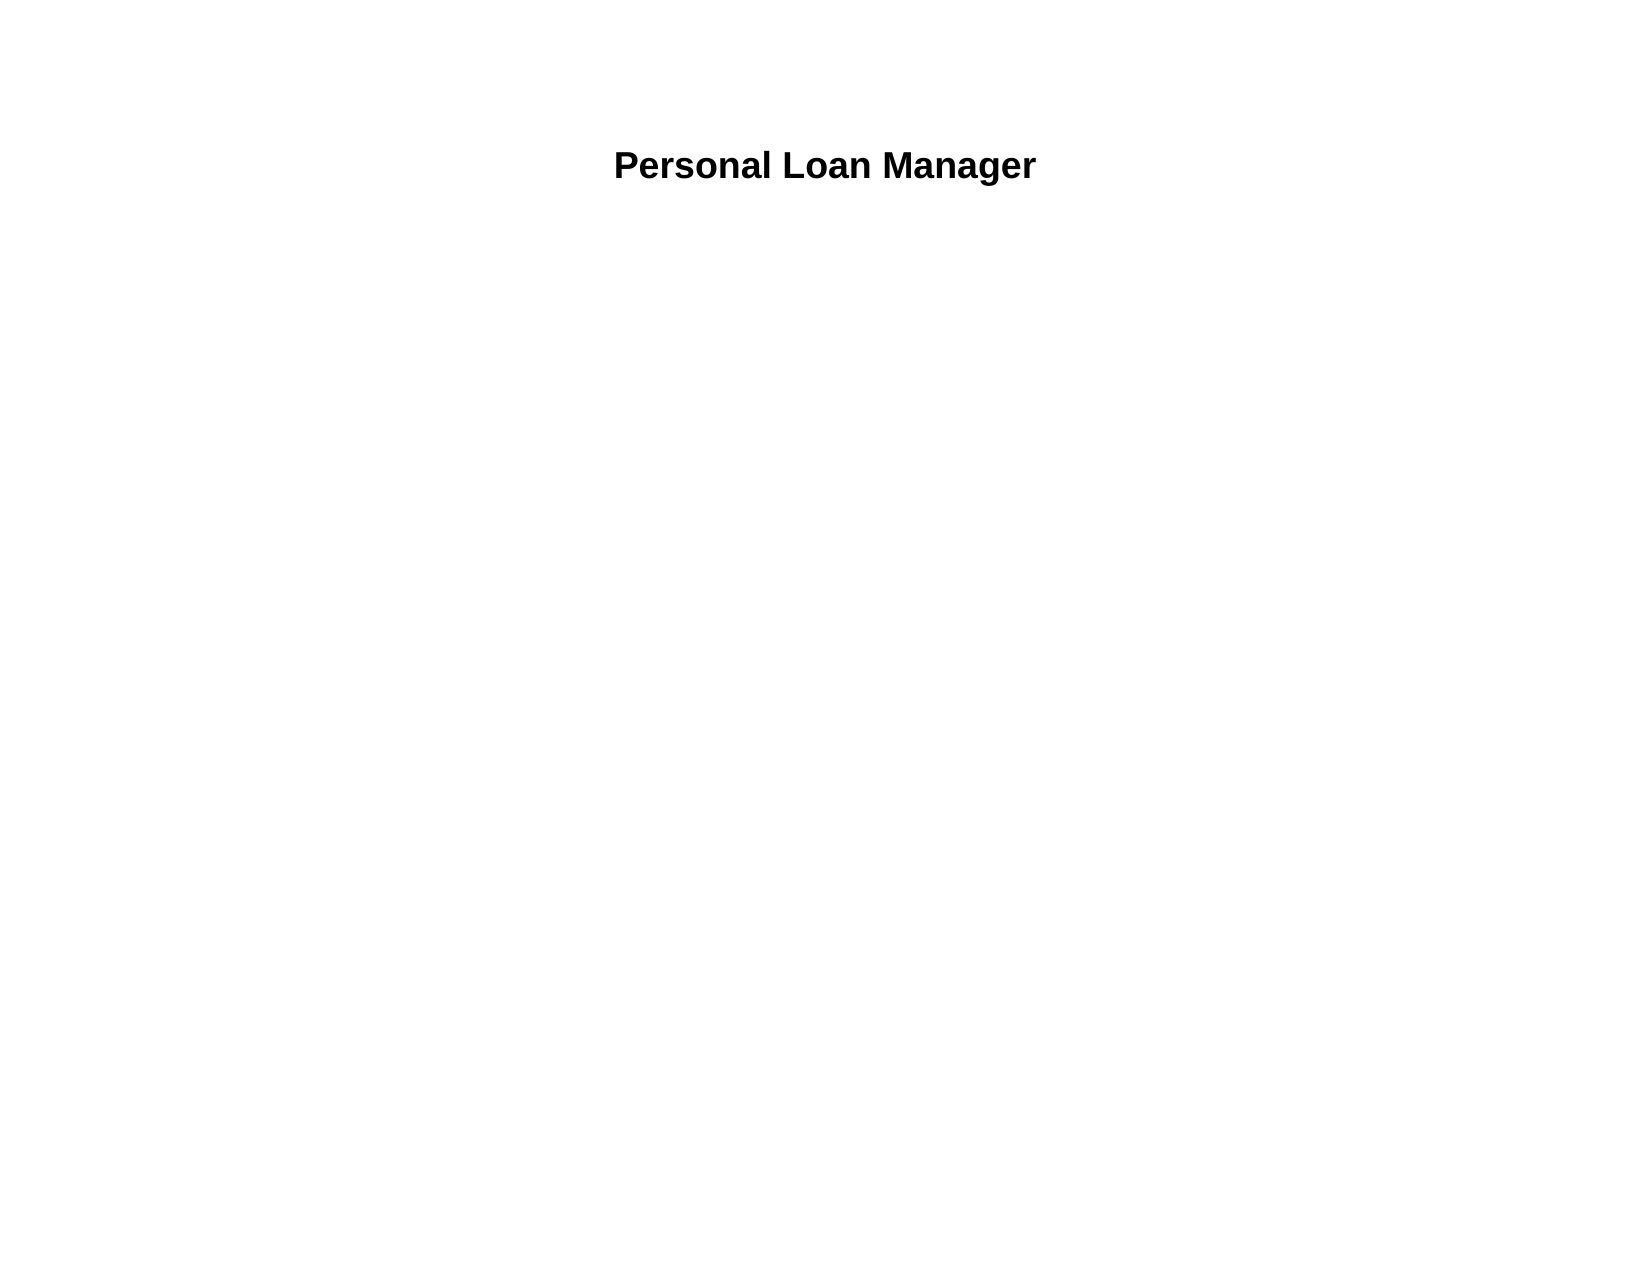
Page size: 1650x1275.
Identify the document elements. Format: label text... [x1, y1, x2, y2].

subtitle Personal Loan Manager [118, 143, 1532, 186]
